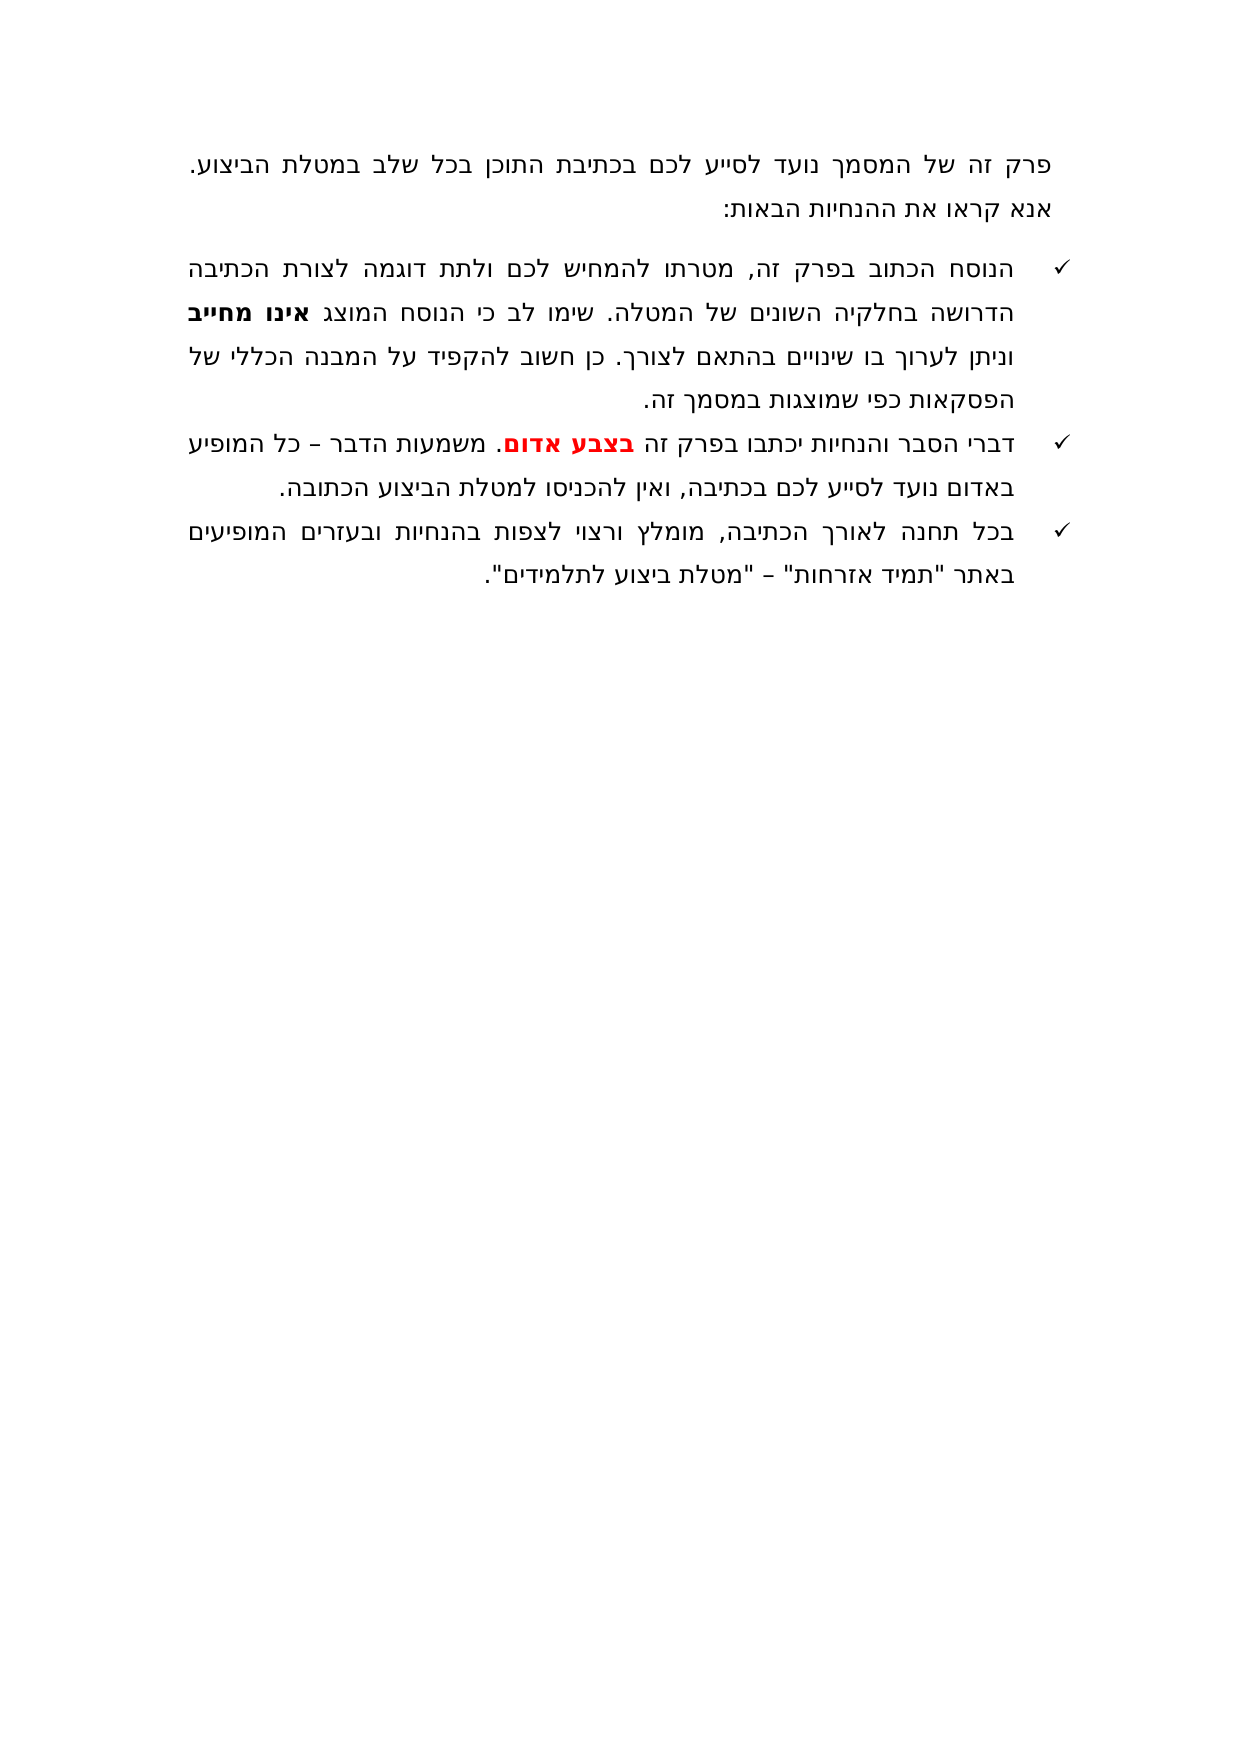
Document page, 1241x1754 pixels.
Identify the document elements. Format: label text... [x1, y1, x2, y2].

text פרק זה של המסמך נועד לסייע לכם בכתיבת התוכן בכל שלב במטלת הביצוע. אנא קראו את ההנחיות הבאות: [187, 150, 1053, 223]
list בכל תחנה לאורך הכתיבה, מומלץ ורצוי לצפות בהנחיות ובעזרים המופיעים באתר "תמיד אזרחות" – "מטלת ביצוע לתלמידים". [187, 517, 1053, 589]
list הנוסח הכתוב בפרק זה, מטרתו להמחיש לכם ולתת דוגמה לצורת הכתיבה הדרושה בחלקיה השונים של המטלה. שימו לב כי הנוסח המוצג אינו מחייב וניתן לערוך בו שינויים בהתאם לצורך. כן חשוב להקפיד על המבנה הכללי של הפסקאות כפי שמוצגות במסמך זה. [187, 254, 1053, 414]
list דברי הסבר והנחיות יכתבו בפרק זה בצבע אדום. משמעות הדבר – כל המופיע באדום נועד לסייע לכם בכתיבה, ואין להכניסו למטלת הביצוע הכתובה. [187, 429, 1053, 502]
